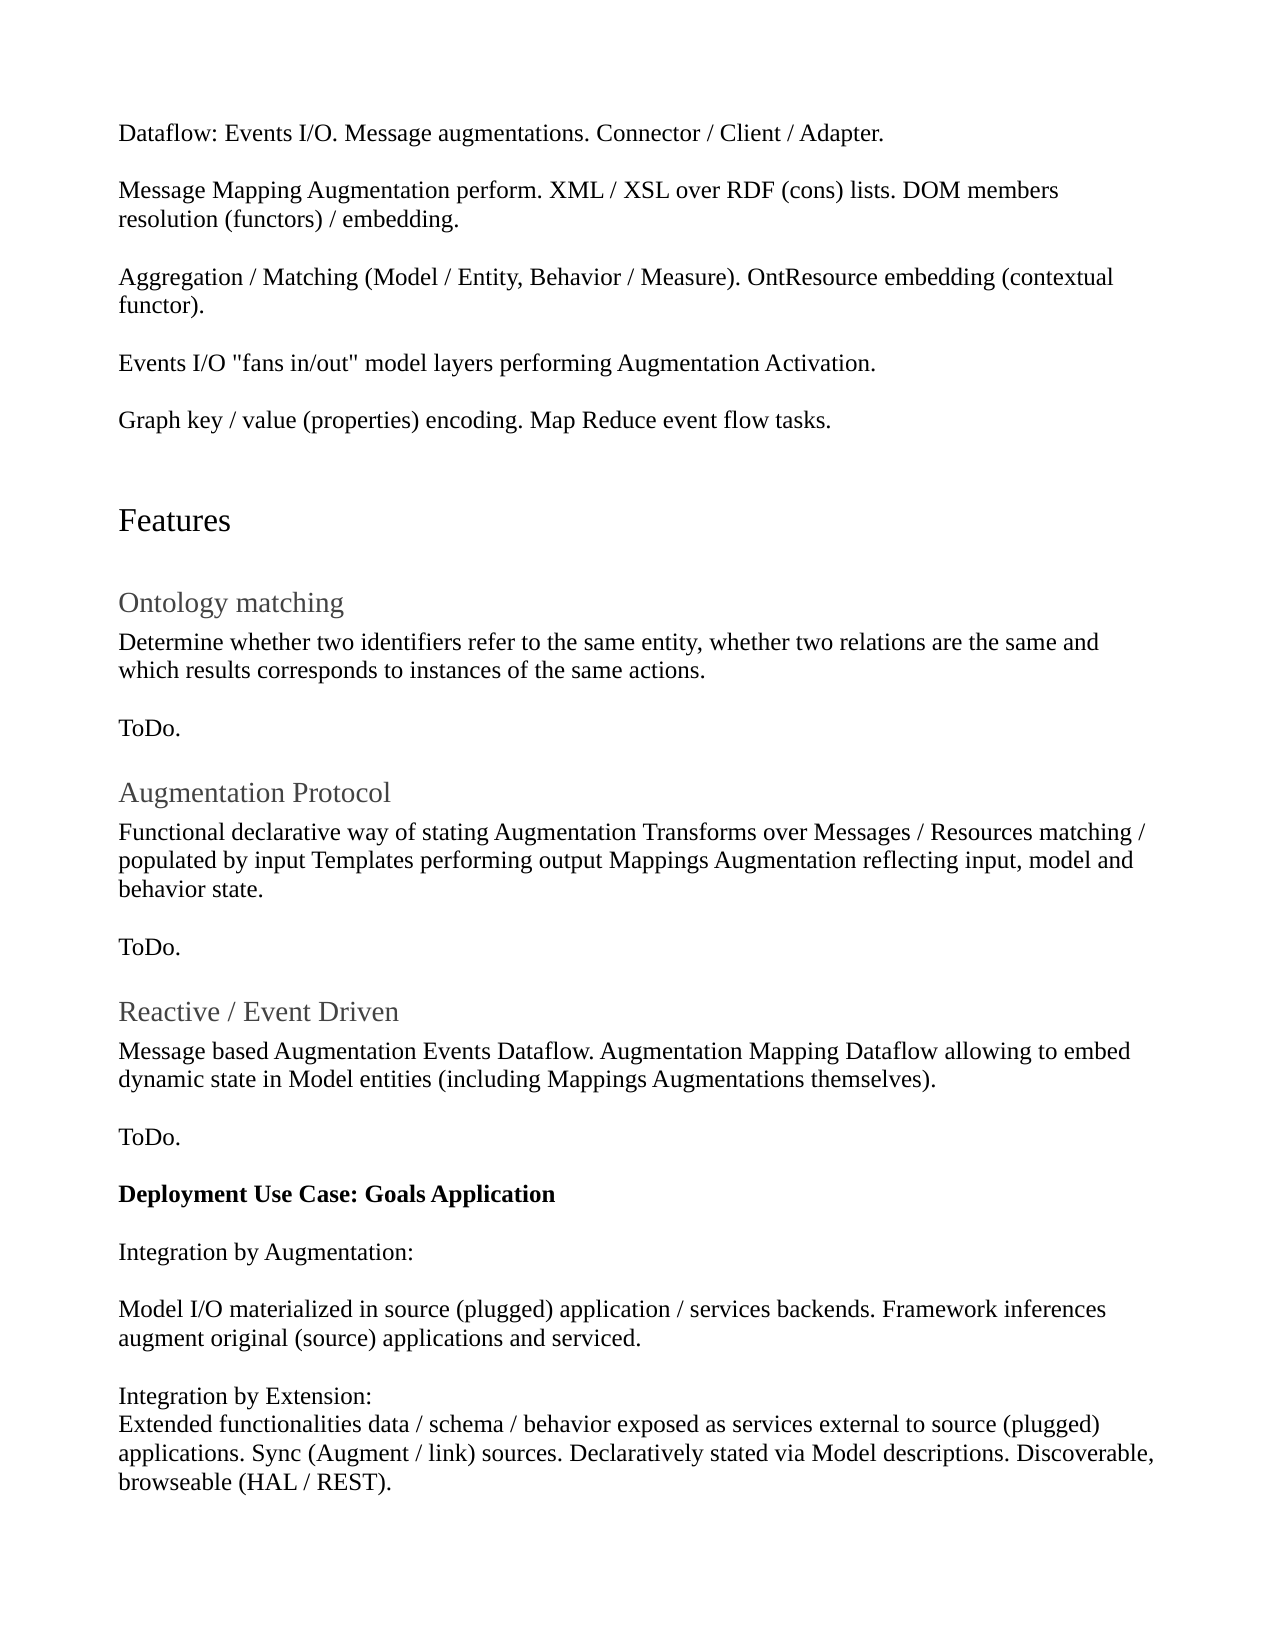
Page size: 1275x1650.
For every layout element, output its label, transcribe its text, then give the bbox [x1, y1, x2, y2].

text ToDo. [118, 1122, 1157, 1151]
text Deployment Use Case: Goals Application [118, 1179, 1157, 1208]
text Graph key / value (properties) encoding. Map Reduce event flow tasks. [118, 406, 1157, 434]
text Determine whether two identifiers refer to the same entity, whether two relations are the same and which results corresponds to instances of the same actions. [118, 627, 1157, 684]
text Extended functionalities data / schema / behavior exposed as services external to source (plugged) applications. Sync (Augment / link) sources. Declaratively stated via Model descriptions. Discoverable, browseable (HAL / REST). [118, 1409, 1157, 1496]
text Model I/O materialized in source (plugged) application / services backends. Framework inferences augment original (source) applications and serviced. [118, 1294, 1157, 1352]
subtitle Ontology matching [118, 585, 1157, 618]
subtitle Reactive / Event Driven [118, 994, 1157, 1027]
text Dataflow: Events I/O. Message augmentations. Connector / Client / Adapter. [118, 118, 1157, 147]
text ToDo. [118, 932, 1157, 961]
text Aggregation / Matching (Model / Entity, Behavior / Measure). OntResource embedding (contextual functor). [118, 262, 1157, 319]
subtitle Augmentation Protocol [118, 775, 1157, 808]
text Integration by Extension: [118, 1381, 1157, 1409]
text Integration by Augmentation: [118, 1237, 1157, 1266]
text Functional declarative way of stating Augmentation Transforms over Messages / Resources matching / populated by input Templates performing output Mappings Augmentation reflecting input, model and behavior state. [118, 817, 1157, 903]
subtitle Features [118, 501, 1157, 539]
text Message Mapping Augmentation perform. XML / XSL over RDF (cons) lists. DOM members resolution (functors) / embedding. [118, 176, 1157, 233]
text ToDo. [118, 713, 1157, 742]
text Events I/O "fans in/out" model layers performing Augmentation Activation. [118, 348, 1157, 377]
text Message based Augmentation Events Dataflow. Augmentation Mapping Dataflow allowing to embed dynamic state in Model entities (including Mappings Augmentations themselves). [118, 1036, 1157, 1093]
